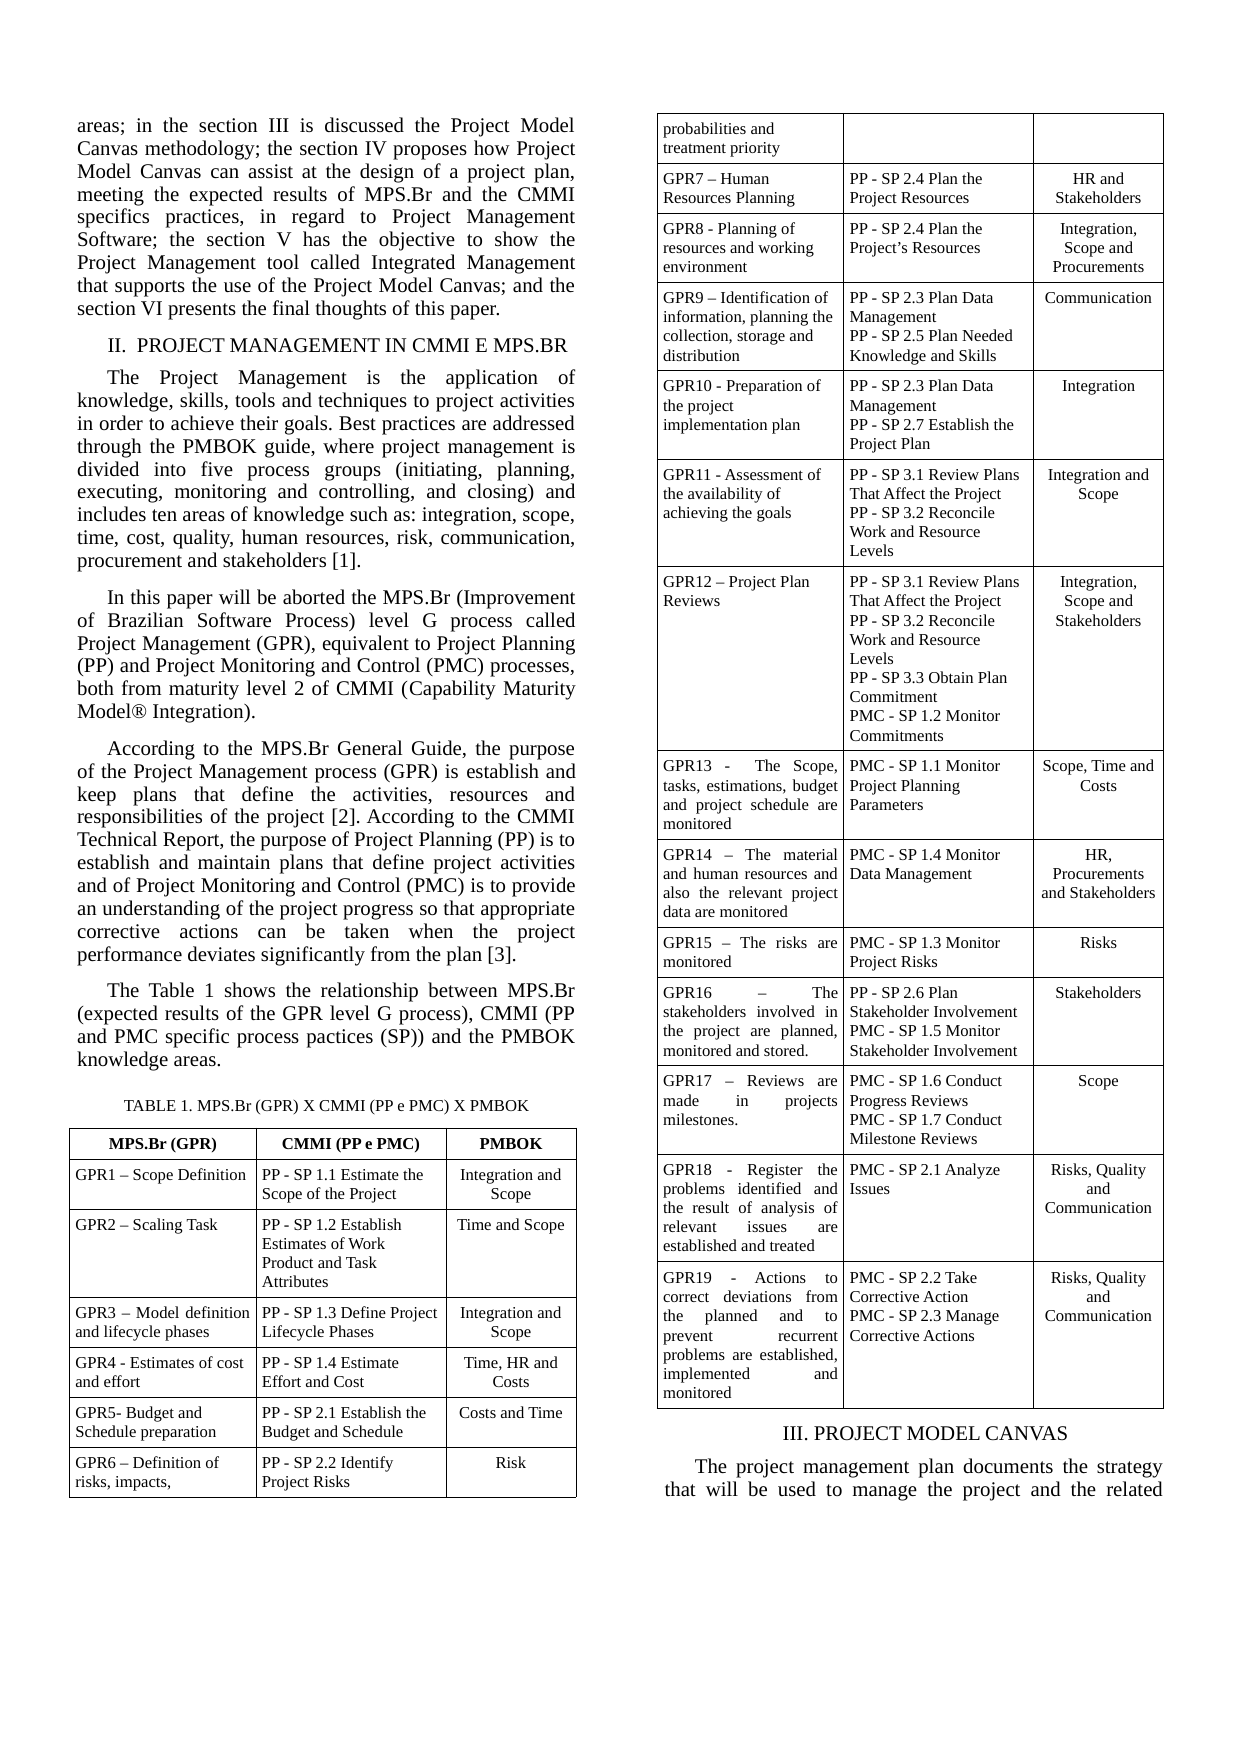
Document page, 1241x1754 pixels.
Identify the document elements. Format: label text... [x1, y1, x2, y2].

table_cell Scope, Time and Costs [1034, 751, 1163, 839]
table_cell PP - SP 2.4 Plan the Project’s Resources [844, 214, 1033, 282]
table_cell GPR17 – Reviews are made in projects milestones. [658, 1066, 843, 1154]
text In this paper will be aborted the MPS.Br (Improvement of Brazilian Software Process) level G process called Project Management (GPR), equivalent to Project Planning (PP) and Project Monitoring and Control (PMC) processes, both from maturity level 2 of CMMI (Capability Maturity Model® Integration). [77, 585, 576, 723]
table_cell PP - SP 2.3 Plan Data Management PP - SP 2.7 Establish the Project Plan [844, 371, 1033, 459]
text The project management plan documents the strategy that will be used to manage the project and the related [664, 1453, 1163, 1501]
table_cell GPR5- Budget and Schedule preparation [70, 1398, 256, 1447]
table_cell GPR1 – Scope Definition [70, 1160, 256, 1208]
table_cell PMC - SP 1.6 Conduct Progress Reviews PMC - SP 1.7 Conduct Milestone Reviews [844, 1066, 1033, 1154]
table_header CMMI (PP e PMC) [257, 1129, 446, 1158]
table_cell PP - SP 2.6 Plan Stakeholder Involvement PMC - SP 1.5 Monitor Stakeholder Involvement [844, 978, 1033, 1065]
table_cell GPR3 – Model definition and lifecycle phases [70, 1298, 256, 1347]
text III. PROJECT MODEL CANVAS [664, 1421, 1163, 1445]
table_cell Costs and Time [447, 1398, 576, 1447]
table_cell GPR16 – The stakeholders involved in the project are planned, monitored and stored. [658, 978, 843, 1065]
table_cell PP - SP 2.1 Establish the Budget and Schedule [257, 1398, 446, 1447]
table_cell PP - SP 2.2 Identify Project Risks [257, 1448, 446, 1497]
table_cell GPR18 - Register the problems identified and the result of analysis of relevant issues are established and treated [658, 1155, 843, 1261]
table_cell PP - SP 1.1 Estimate the Scope of the Project [257, 1160, 446, 1208]
table_cell Time and Scope [447, 1210, 576, 1297]
table_header MPS.Br (GPR) [70, 1129, 256, 1158]
text The Table 1 shows the relationship between MPS.Br (expected results of the GPR level G process), CMMI (PP and PMC specific process pactices (SP)) and the PMBOK knowledge areas. [77, 978, 576, 1071]
table_cell [1034, 114, 1163, 163]
table_cell Risk [447, 1448, 576, 1497]
table_cell GPR9 – Identification of information, planning the collection, storage and distribution [658, 283, 843, 370]
table_cell Integration and Scope [1034, 460, 1163, 566]
table_cell PMC - SP 2.1 Analyze Issues [844, 1155, 1033, 1261]
table_cell Risks, Quality and Communication [1034, 1262, 1163, 1408]
table_cell PP - SP 3.1 Review Plans That Affect the Project PP - SP 3.2 Reconcile Work and Resource Levels PP - SP 3.3 Obtain Plan Commitment PMC - SP 1.2 Monitor Commitments [844, 567, 1033, 750]
table_cell Scope [1034, 1066, 1163, 1154]
table_cell GPR19 - Actions to correct deviations from the planned and to prevent recurrent problems are established, implemented and monitored [658, 1262, 843, 1408]
table_cell Risks [1034, 928, 1163, 977]
table_cell GPR11 - Assessment of the availability of achieving the goals [658, 460, 843, 566]
table_cell PP - SP 1.3 Define Project Lifecycle Phases [257, 1298, 446, 1347]
text According to the MPS.Br General Guide, the purpose of the Project Management process (GPR) is establish and keep plans that define the activities, resources and responsibilities of the project [2]. According to the CMMI Technical Report, the purpose of Project Planning (PP) is to establish and maintain plans that define project activities and of Project Monitoring and Control (PMC) is to provide an understanding of the project progress so that appropriate corrective actions can be taken when the project performance deviates significantly from the plan [3]. [77, 736, 576, 966]
table_header PMBOK [447, 1129, 576, 1158]
table_cell probabilities and treatment priority [658, 114, 843, 163]
table_cell Integration, Scope and Stakeholders [1034, 567, 1163, 750]
table_cell PP - SP 3.1 Review Plans That Affect the Project PP - SP 3.2 Reconcile Work and Resource Levels [844, 460, 1033, 566]
table_cell GPR12 – Project Plan Reviews [658, 567, 843, 750]
table_cell GPR13 - The Scope, tasks, estimations, budget and project schedule are monitored [658, 751, 843, 839]
table_cell [844, 114, 1033, 163]
table_cell PMC - SP 1.4 Monitor Data Management [844, 840, 1033, 927]
table_cell Communication [1034, 283, 1163, 370]
text II. PROJECT MANAGEMENT IN CMMI E MPS.BR [77, 333, 576, 357]
table_cell GPR2 – Scaling Task [70, 1210, 256, 1297]
table_cell GPR10 - Preparation of the project implementation plan [658, 371, 843, 459]
table_cell GPR8 - Planning of resources and working environment [658, 214, 843, 282]
table_cell PP - SP 2.3 Plan Data Management PP - SP 2.5 Plan Needed Knowledge and Skills [844, 283, 1033, 370]
table_cell PMC - SP 2.2 Take Corrective Action PMC - SP 2.3 Manage Corrective Actions [844, 1262, 1033, 1408]
table_cell GPR7 – Human Resources Planning [658, 164, 843, 213]
table_cell GPR6 – Definition of risks, impacts, [70, 1448, 256, 1497]
table_cell Integration and Scope [447, 1160, 576, 1208]
table_cell Risks, Quality and Communication [1034, 1155, 1163, 1261]
text areas; in the section III is discussed the Project Model Canvas methodology; the section IV proposes how Project Model Canvas can assist at the design of a project plan, meeting the expected results of MPS.Br and the CMMI specifics practices, in regard to Project Management Software; the section V has the objective to show the Project Management tool called Integrated Management that supports the use of the Project Model Canvas; and the section VI presents the final thoughts of this paper. [77, 113, 576, 320]
table_cell GPR15 – The risks are monitored [658, 928, 843, 977]
table_cell PP - SP 2.4 Plan the Project Resources [844, 164, 1033, 213]
table_cell Time, HR and Costs [447, 1348, 576, 1397]
table_cell HR, Procurements and Stakeholders [1034, 840, 1163, 927]
table_cell Integration and Scope [447, 1298, 576, 1347]
table_cell GPR4 - Estimates of cost and effort [70, 1348, 256, 1397]
table_cell PMC - SP 1.1 Monitor Project Planning Parameters [844, 751, 1033, 839]
table_cell GPR14 – The material and human resources and also the relevant project data are monitored [658, 840, 843, 927]
table_cell Integration [1034, 371, 1163, 459]
table_cell PMC - SP 1.3 Monitor Project Risks [844, 928, 1033, 977]
table_cell Stakeholders [1034, 978, 1163, 1065]
table_cell PP - SP 1.4 Estimate Effort and Cost [257, 1348, 446, 1397]
text TABLE 1. MPS.Br (GPR) X CMMI (PP e PMC) X PMBOK [77, 1096, 576, 1115]
table_cell HR and Stakeholders [1034, 164, 1163, 213]
text The Project Management is the application of knowledge, skills, tools and techniques to project activities in order to achieve their goals. Best practices are addressed through the PMBOK guide, where project management is divided into five process groups (initiating, planning, executing, monitoring and controlling, and closing) and includes ten areas of knowledge such as: integration, scope, time, cost, quality, human resources, risk, communication, procurement and stakeholders [1]. [77, 365, 576, 572]
table_cell PP - SP 1.2 Establish Estimates of Work Product and Task Attributes [257, 1210, 446, 1297]
table_cell Integration, Scope and Procurements [1034, 214, 1163, 282]
